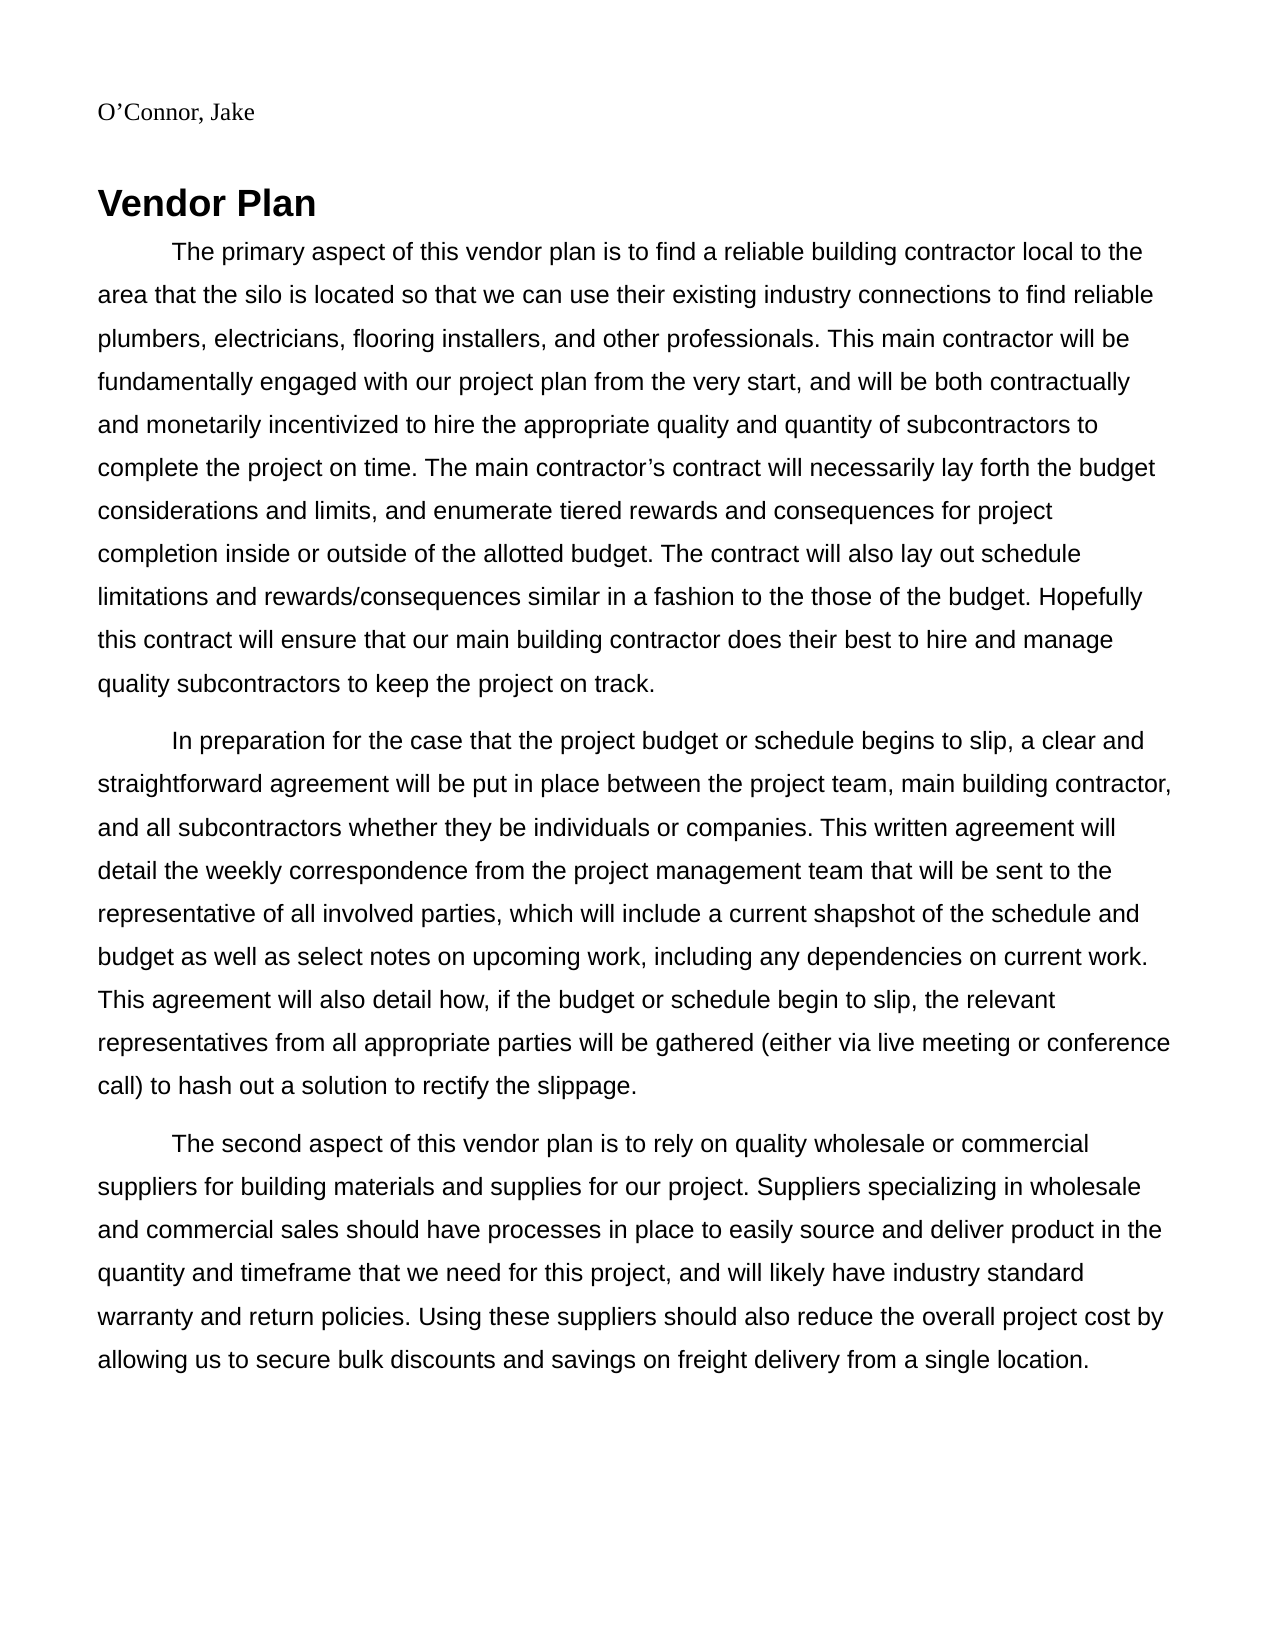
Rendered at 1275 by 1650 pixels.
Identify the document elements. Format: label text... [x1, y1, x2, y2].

subtitle Vendor Plan [97, 181, 1177, 225]
text In preparation for the case that the project budget or schedule begins to slip, a clear and straightforward agreement will be put in place between the project team, main building contractor, and all subcontractors whether they be individuals or companies. This written agreement will detail the weekly correspondence from the project management team that will be sent to the representative of all involved parties, which will include a current shapshot of the schedule and budget as well as select notes on upcoming work, including any dependencies on current work. This agreement will also detail how, if the budget or schedule begin to slip, the relevant representatives from all appropriate parties will be gathered (either via live meeting or conference call) to hash out a solution to rectify the slippage. [97, 726, 1177, 1100]
text The second aspect of this vendor plan is to rely on quality wholesale or commercial suppliers for building materials and supplies for our project. Suppliers specializing in wholesale and commercial sales should have processes in place to easily source and deliver product in the quantity and timeframe that we need for this project, and will likely have industry standard warranty and return policies. Using these suppliers should also reduce the overall project cost by allowing us to secure bulk discounts and savings on freight delivery from a single location. [97, 1129, 1177, 1373]
text The primary aspect of this vendor plan is to find a reliable building contractor local to the area that the silo is located so that we can use their existing industry connections to find reliable plumbers, electricians, flooring installers, and other professionals. This main contractor will be fundamentally engaged with our project plan from the very start, and will be both contractually and monetarily incentivized to hire the appropriate quality and quantity of subcontractors to complete the project on time. The main contractor’s contract will necessarily lay forth the budget considerations and limits, and enumerate tiered rewards and consequences for project completion inside or outside of the allotted budget. The contract will also lay out schedule limitations and rewards/consequences similar in a fashion to the those of the budget. Hopefully this contract will ensure that our main building contractor does their best to hire and manage quality subcontractors to keep the project on track. [97, 237, 1177, 697]
